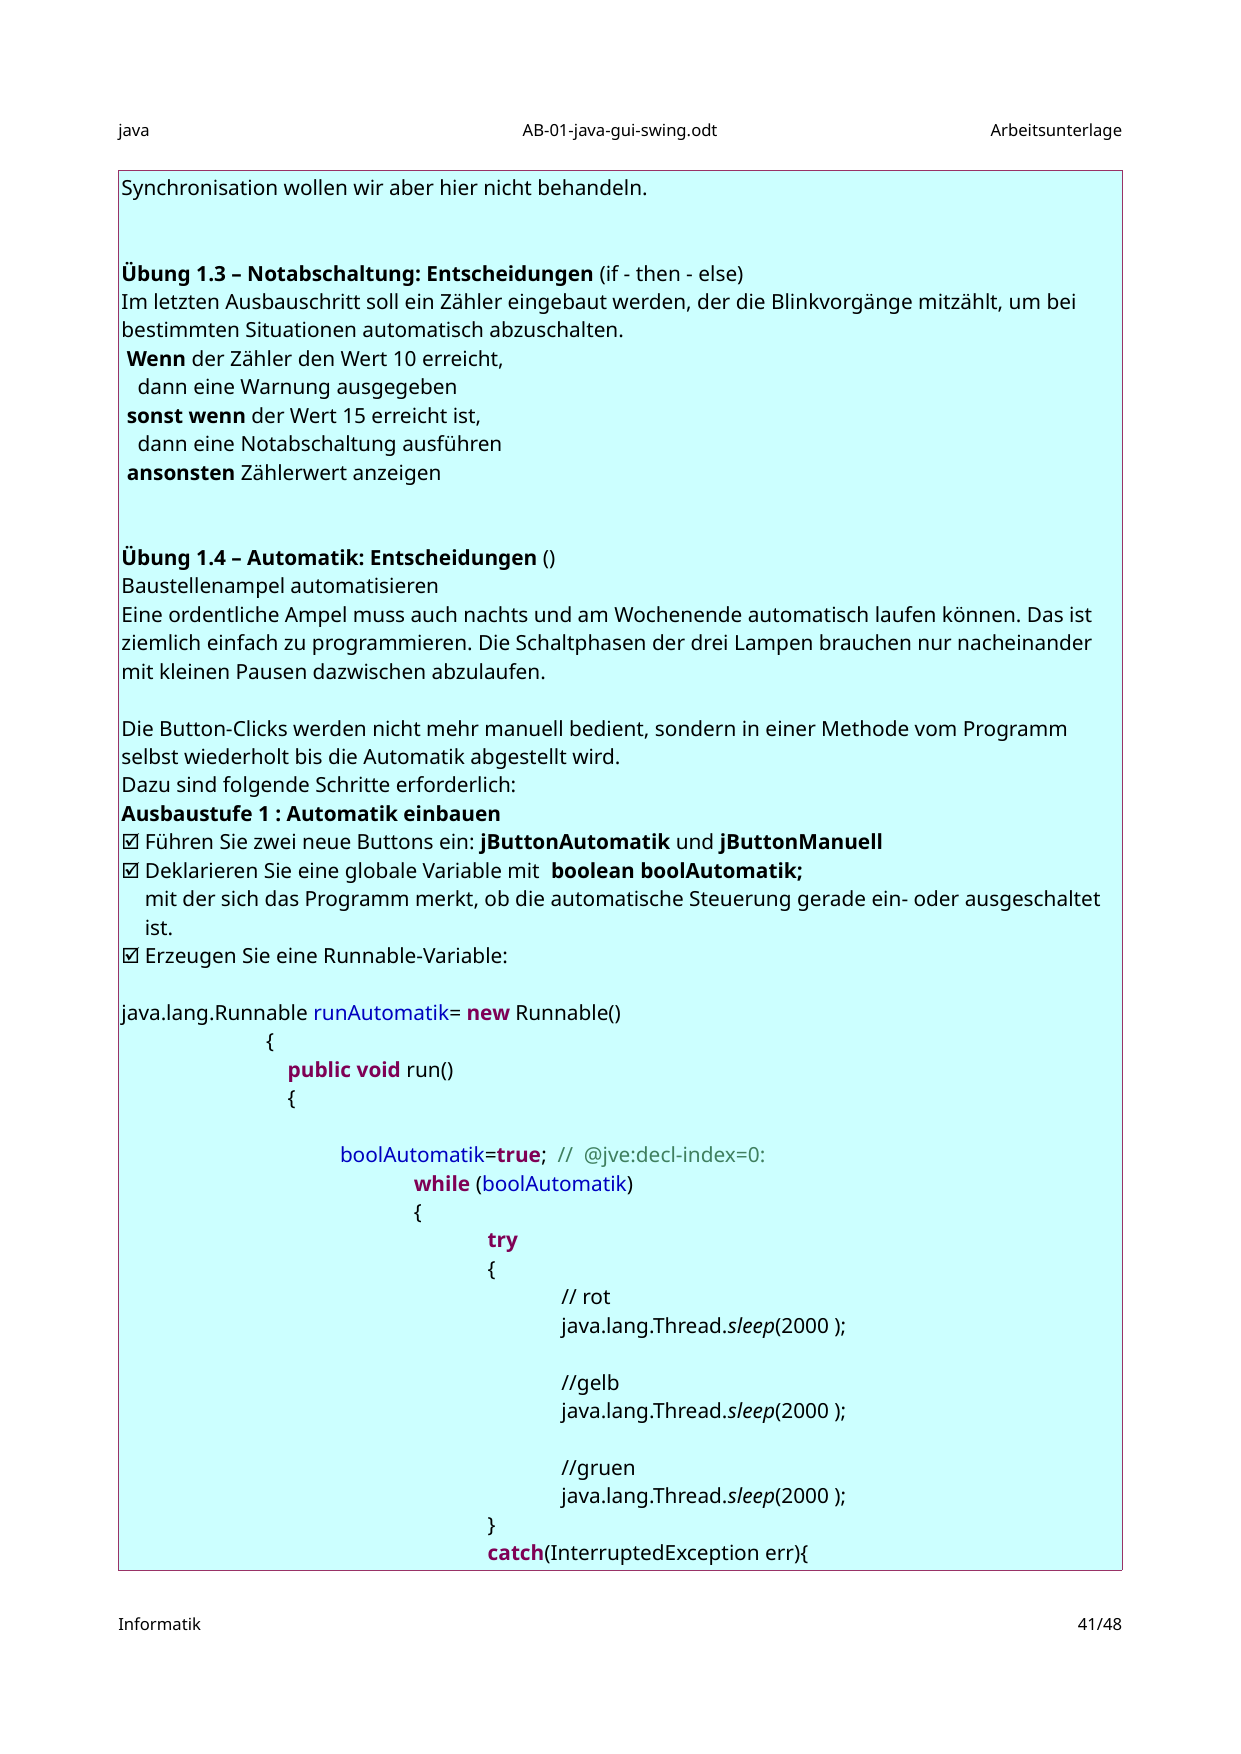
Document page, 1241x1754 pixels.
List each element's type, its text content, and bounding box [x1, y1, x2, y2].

text public void run() [119, 1052, 1122, 1080]
text Synchronisation wollen wir aber hier nicht behandeln. [119, 171, 1122, 199]
text Übung 1.4 – Automatik: Entscheidungen () [119, 540, 1122, 568]
text while (boolAutomatik) [119, 1166, 1122, 1194]
text try [119, 1222, 1122, 1251]
text java.lang.Thread.sleep(2000 ); [119, 1478, 1122, 1507]
list Erzeugen Sie eine Runnable-Variable: [119, 938, 1122, 967]
text Die Button-Clicks werden nicht mehr manuell bedient, sondern in einer Methode vom Programm selbst wiederholt bis die Automatik abgestellt wird. [119, 711, 1122, 767]
list Deklarieren Sie eine globale Variable mit boolean boolAutomatik; mit der sich das Programm merkt, ob die automatische Steuerung gerade ein- oder ausgeschaltet ist. [119, 853, 1122, 938]
text //gruen [119, 1450, 1122, 1478]
text { [119, 1080, 1122, 1109]
text { [119, 1023, 1122, 1052]
text { [119, 1194, 1122, 1222]
text Übung 1.3 – Notabschaltung: Entscheidungen (if - then - else) [119, 256, 1122, 284]
text Ausbaustufe 1 : Automatik einbauen [119, 796, 1122, 824]
text } [119, 1507, 1122, 1535]
text //gelb [119, 1365, 1122, 1393]
text catch(InterruptedException err){ [119, 1535, 1122, 1570]
text java.lang.Thread.sleep(2000 ); [119, 1308, 1122, 1336]
text Dazu sind folgende Schritte erforderlich: [119, 767, 1122, 796]
text java.lang.Runnable runAutomatik= new Runnable() [119, 995, 1122, 1023]
text java.lang.Thread.sleep(2000 ); [119, 1393, 1122, 1422]
text // rot [119, 1279, 1122, 1308]
text Baustellenampel automatisieren [119, 568, 1122, 597]
text Im letzten Ausbauschritt soll ein Zähler eingebaut werden, der die Blinkvorgänge mitzählt, um bei bestimmten Situationen automatisch abzuschalten. [119, 284, 1122, 341]
text Eine ordentliche Ampel muss auch nachts und am Wochenende automatisch laufen können. Das ist ziemlich einfach zu programmieren. Die Schaltphasen der drei Lampen brauchen nur nacheinander mit kleinen Pausen dazwischen abzulaufen. [119, 597, 1122, 682]
text Wenn der Zähler den Wert 10 erreicht, dann eine Warnung ausgegeben sonst wenn der Wert 15 erreicht ist, dann eine Notabschaltung ausführen ansonsten Zählerwert anzeigen [119, 341, 1122, 483]
text { [119, 1251, 1122, 1279]
list Führen Sie zwei neue Buttons ein: jButtonAutomatik und jButtonManuell [119, 824, 1122, 853]
text boolAutomatik=true; // @jve:decl-index=0: [119, 1137, 1122, 1166]
